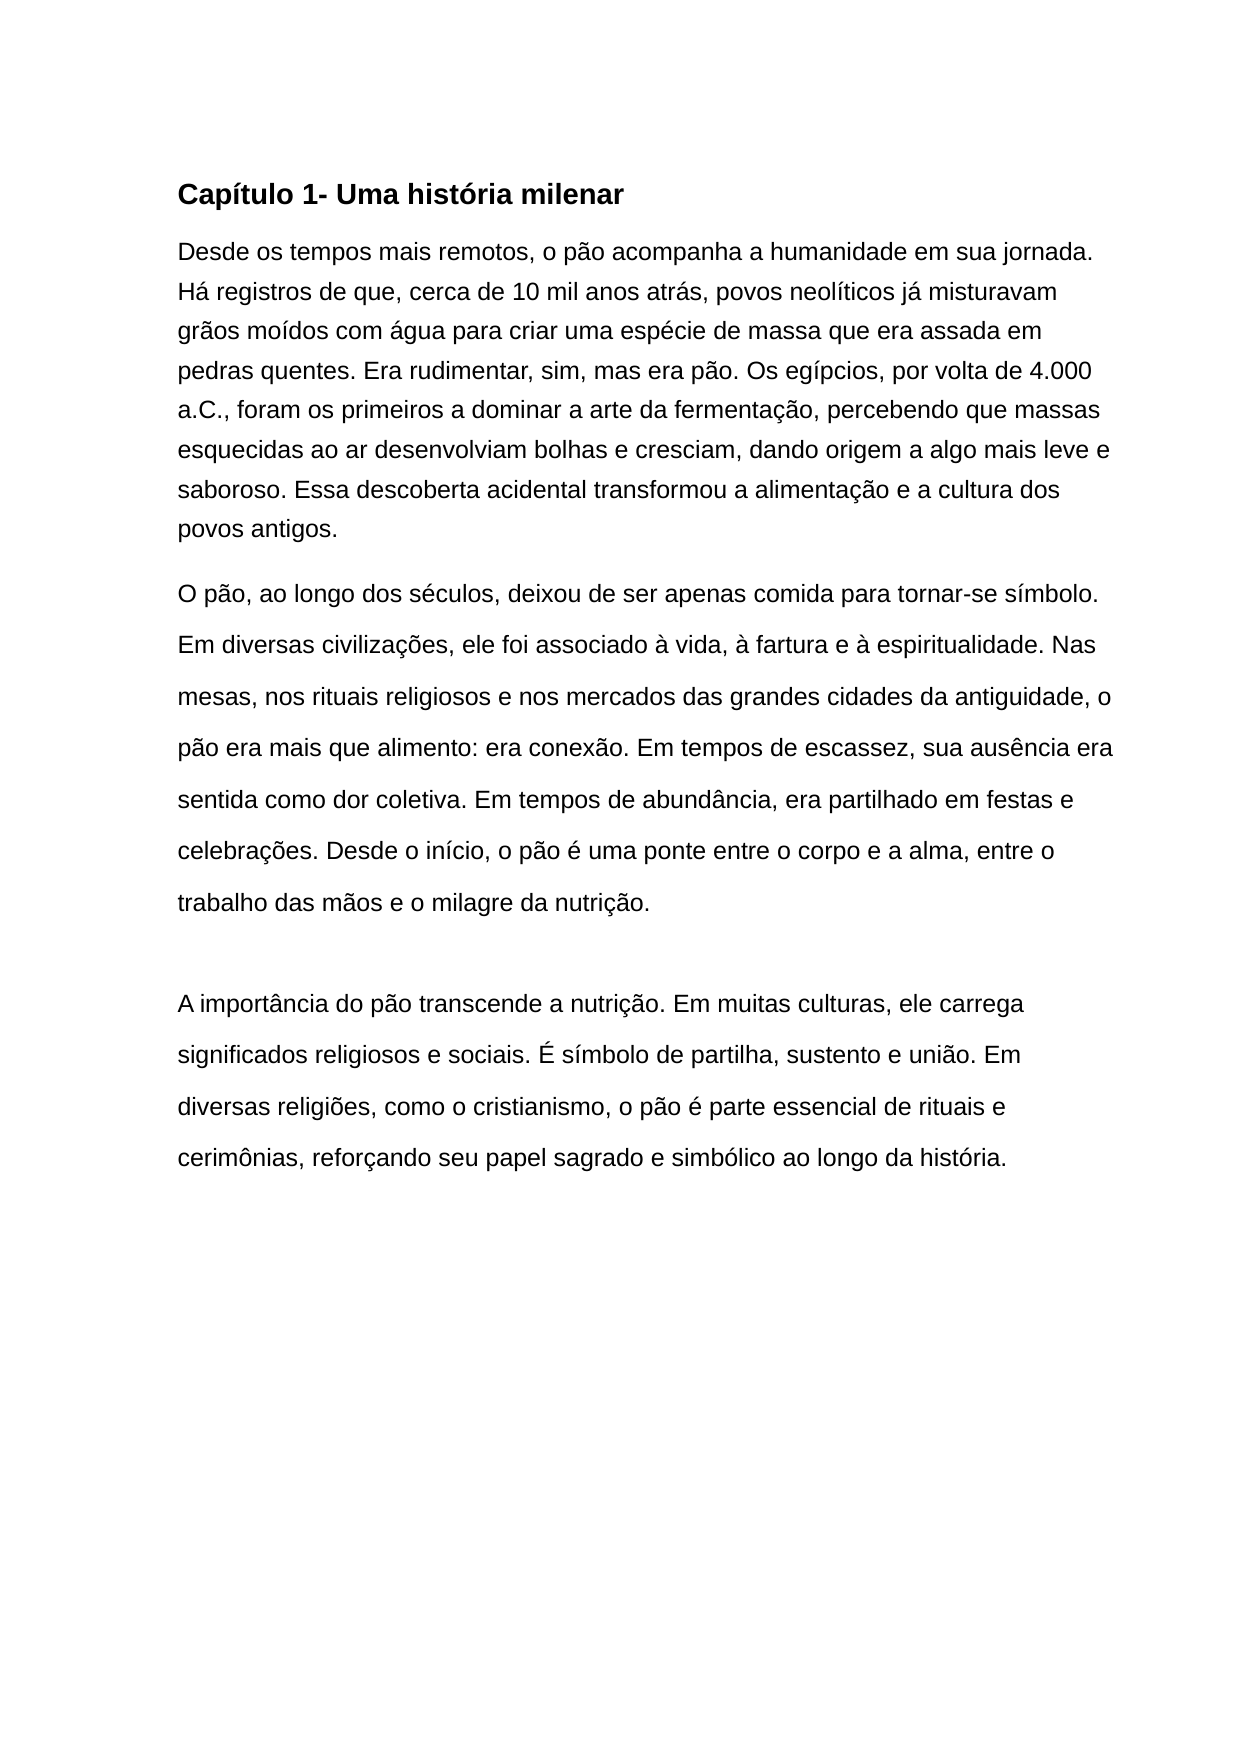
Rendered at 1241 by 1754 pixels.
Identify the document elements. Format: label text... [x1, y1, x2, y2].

subtitle Capítulo 1- Uma história milenar [177, 177, 1122, 211]
text O pão, ao longo dos séculos, deixou de ser apenas comida para tornar-se símbolo. Em diversas civilizações, ele foi associado à vida, à fartura e à espiritualidade. Nas mesas, nos rituais religiosos e nos mercados das grandes cidades da antiguidade, o pão era mais que alimento: era conexão. Em tempos de escassez, sua ausência era sentida como dor coletiva. Em tempos de abundância, era partilhado em festas e celebrações. Desde o início, o pão é uma ponte entre o corpo e a alma, entre o trabalho das mãos e o milagre da nutrição. [177, 579, 1122, 916]
text A importância do pão transcende a nutrição. Em muitas culturas, ele carrega significados religiosos e sociais. É símbolo de partilha, sustento e união. Em diversas religiões, como o cristianismo, o pão é parte essencial de rituais e cerimônias, reforçando seu papel sagrado e simbólico ao longo da história. [177, 989, 1122, 1172]
text Desde os tempos mais remotos, o pão acompanha a humanidade em sua jornada. Há registros de que, cerca de 10 mil anos atrás, povos neolíticos já misturavam grãos moídos com água para criar uma espécie de massa que era assada em pedras quentes. Era rudimentar, sim, mas era pão. Os egípcios, por volta de 4.000 a.C., foram os primeiros a dominar a arte da fermentação, percebendo que massas esquecidas ao ar desenvolviam bolhas e cresciam, dando origem a algo mais leve e saboroso. Essa descoberta acidental transformou a alimentação e a cultura dos povos antigos. [177, 237, 1122, 543]
